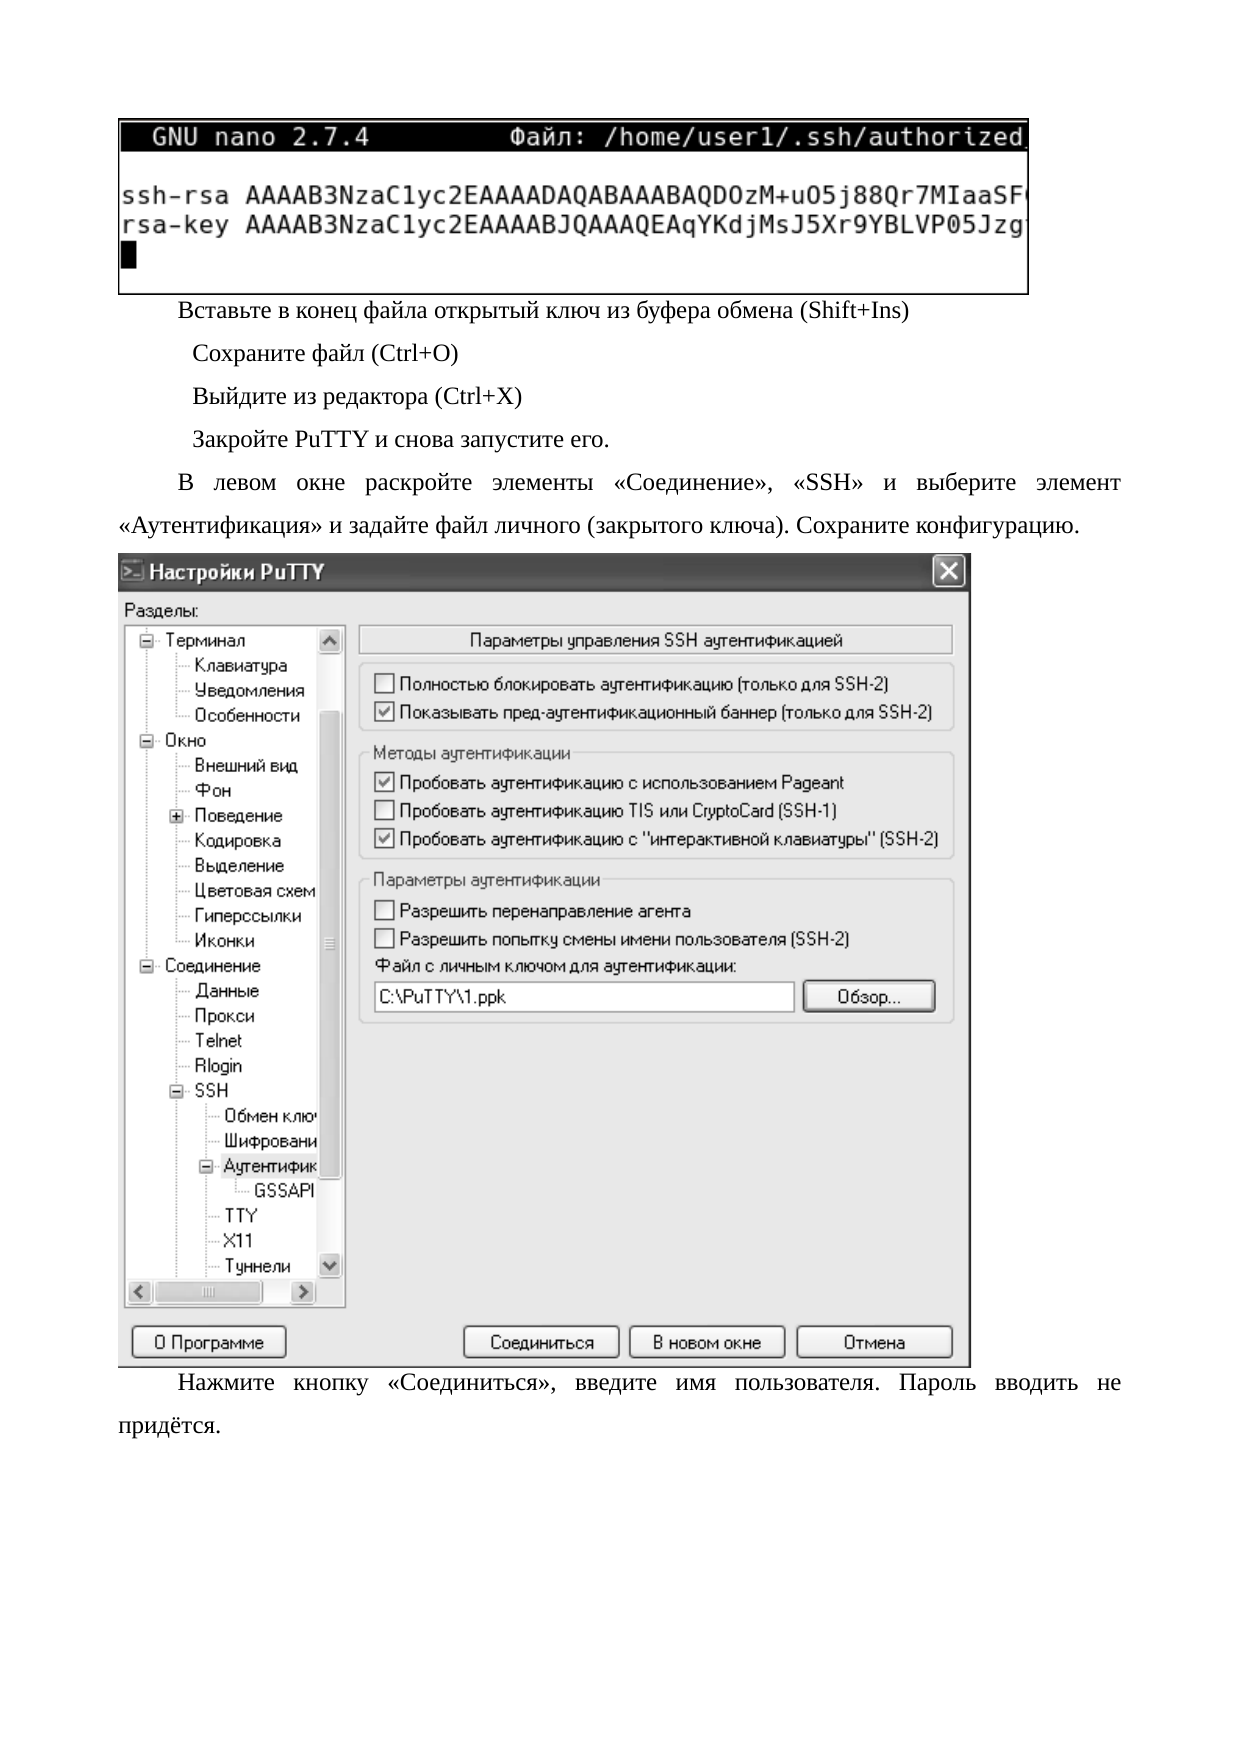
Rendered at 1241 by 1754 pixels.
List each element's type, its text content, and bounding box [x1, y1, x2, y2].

picture [118, 553, 972, 1368]
text Нажмите кнопку «Соединиться», введите имя пользователя. Пароль вводить не придётся. [118, 1367, 1122, 1439]
text Вставьте в конец файла открытый ключ из буфера обмена (Shift+Ins) [118, 295, 1122, 323]
text Сохраните файл (Ctrl+O) [118, 338, 1122, 367]
text Выйдите из редактора (Ctrl+X) [118, 381, 1122, 410]
picture [118, 118, 1029, 295]
text Закройте PuTTY и снова запустите его. [118, 424, 1122, 453]
text В левом окне раскройте элементы «Соединение», «SSH» и выберите элемент «Аутентификация» и задайте файл личного (закрытого ключа). Сохраните конфигурацию. [118, 467, 1122, 539]
